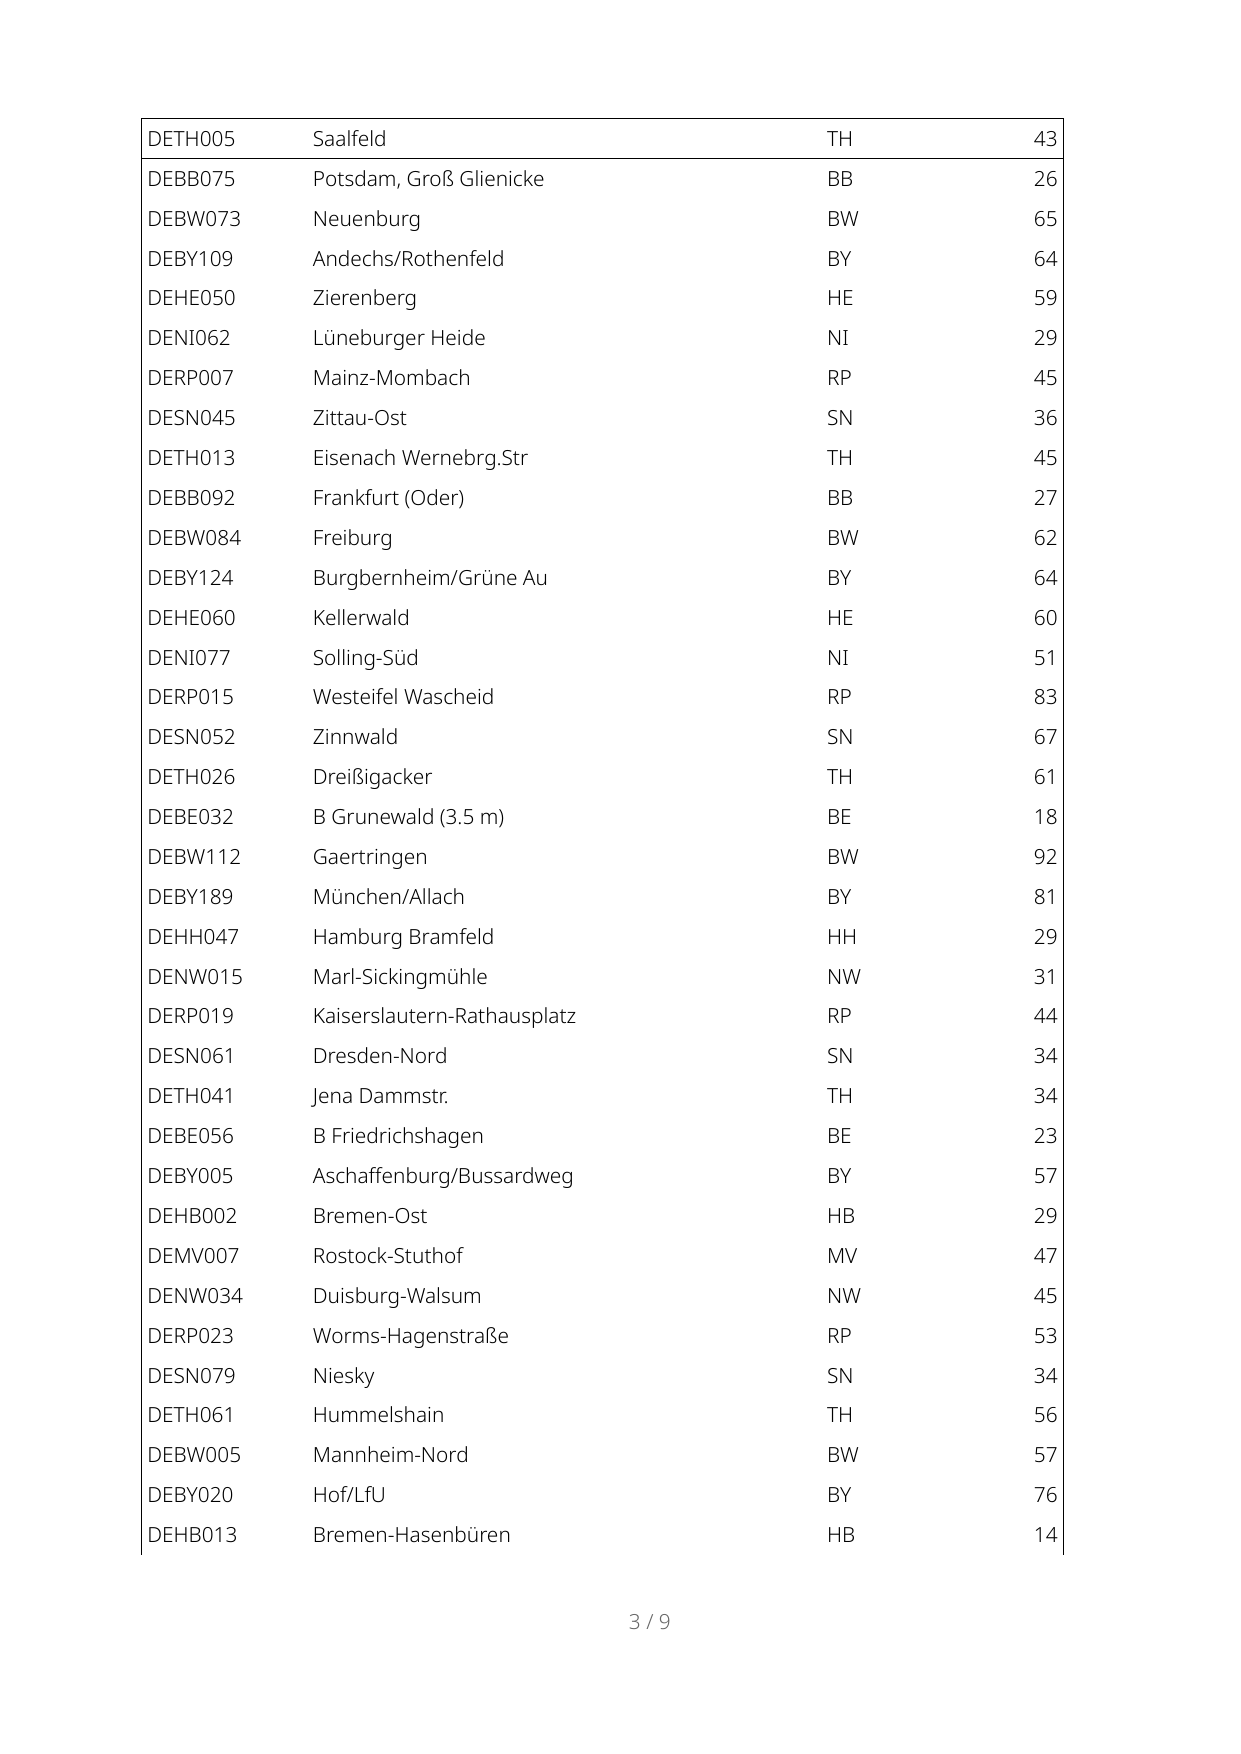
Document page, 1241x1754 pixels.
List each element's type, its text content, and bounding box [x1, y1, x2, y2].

table_cell DENW034 [142, 1275, 307, 1315]
table_cell DEHH047 [142, 916, 307, 956]
table_cell TH [821, 119, 938, 158]
table_cell DEBY124 [142, 557, 307, 597]
table_cell DERP023 [142, 1315, 307, 1355]
table_cell 44 [938, 996, 1063, 1036]
table_cell 56 [938, 1395, 1063, 1435]
table_cell DEHE060 [142, 597, 307, 637]
table_cell Solling-Süd [307, 637, 821, 677]
table_cell TH [821, 757, 938, 796]
table_cell 45 [938, 1275, 1063, 1315]
table_cell 29 [938, 1195, 1063, 1235]
table_cell TH [821, 1395, 938, 1435]
table_cell DEBW073 [142, 198, 307, 238]
table_cell Bremen-Hasenbüren [307, 1515, 821, 1554]
table_cell Lüneburger Heide [307, 318, 821, 358]
table_cell 27 [938, 477, 1063, 517]
table_cell DENI062 [142, 318, 307, 358]
table_cell Neuenburg [307, 198, 821, 238]
table_cell 51 [938, 637, 1063, 677]
table_cell 45 [938, 358, 1063, 397]
table_cell DEHE050 [142, 278, 307, 318]
table_cell 18 [938, 796, 1063, 836]
table_cell 34 [938, 1355, 1063, 1395]
table_cell BE [821, 796, 938, 836]
table_cell 34 [938, 1076, 1063, 1116]
table_cell Saalfeld [307, 119, 821, 158]
table_cell B Friedrichshagen [307, 1116, 821, 1156]
table_cell Aschaffenburg/Bussardweg [307, 1156, 821, 1195]
table_cell 83 [938, 677, 1063, 717]
table_cell Hof/LfU [307, 1475, 821, 1514]
table_cell 29 [938, 318, 1063, 358]
table_cell 47 [938, 1235, 1063, 1275]
table_cell Duisburg-Walsum [307, 1275, 821, 1315]
table_cell DEBY189 [142, 876, 307, 916]
table_cell 14 [938, 1515, 1063, 1554]
table_cell DETH061 [142, 1395, 307, 1435]
table_cell BW [821, 1435, 938, 1475]
table_cell Kellerwald [307, 597, 821, 637]
table_cell 67 [938, 717, 1063, 757]
table_cell 31 [938, 956, 1063, 996]
table_cell DETH041 [142, 1076, 307, 1116]
table_cell DETH013 [142, 438, 307, 477]
table_cell DEHB002 [142, 1195, 307, 1235]
table_cell HB [821, 1195, 938, 1235]
table_cell 53 [938, 1315, 1063, 1355]
table_cell HB [821, 1515, 938, 1554]
table_cell 57 [938, 1156, 1063, 1195]
table_cell DERP019 [142, 996, 307, 1036]
table_cell DEBB075 [142, 159, 307, 198]
table_cell DENI077 [142, 637, 307, 677]
table_cell Potsdam, Groß Glienicke [307, 159, 821, 198]
table_cell TH [821, 438, 938, 477]
table_cell 81 [938, 876, 1063, 916]
table_cell Bremen-Ost [307, 1195, 821, 1235]
table_cell Worms-Hagenstraße [307, 1315, 821, 1355]
table_cell Mannheim-Nord [307, 1435, 821, 1475]
table_cell DEHB013 [142, 1515, 307, 1554]
table_cell DERP007 [142, 358, 307, 397]
table_cell NW [821, 956, 938, 996]
table_cell DENW015 [142, 956, 307, 996]
table_cell BY [821, 876, 938, 916]
table_cell 43 [938, 119, 1063, 158]
table_cell BW [821, 517, 938, 557]
table_cell 64 [938, 238, 1063, 278]
table_cell Gaertringen [307, 836, 821, 876]
table_cell 92 [938, 836, 1063, 876]
table_cell NI [821, 318, 938, 358]
table_cell RP [821, 358, 938, 397]
table_cell SN [821, 1036, 938, 1076]
table_cell RP [821, 996, 938, 1036]
table_cell BY [821, 557, 938, 597]
table_cell Zierenberg [307, 278, 821, 318]
table_cell DEMV007 [142, 1235, 307, 1275]
table_cell 61 [938, 757, 1063, 796]
table_cell Mainz-Mombach [307, 358, 821, 397]
table_cell BB [821, 159, 938, 198]
table_cell DESN052 [142, 717, 307, 757]
table_cell Marl-Sickingmühle [307, 956, 821, 996]
table_cell RP [821, 1315, 938, 1355]
table_cell BY [821, 1475, 938, 1514]
table_cell DERP015 [142, 677, 307, 717]
table_cell DEBW112 [142, 836, 307, 876]
table_cell Eisenach Wernebrg.Str [307, 438, 821, 477]
table_cell DEBW084 [142, 517, 307, 557]
table_cell DEBE056 [142, 1116, 307, 1156]
table_cell DEBY005 [142, 1156, 307, 1195]
table_cell BB [821, 477, 938, 517]
table_cell 23 [938, 1116, 1063, 1156]
table_cell BW [821, 836, 938, 876]
table_cell Dreißigacker [307, 757, 821, 796]
table_cell DETH026 [142, 757, 307, 796]
table_cell 59 [938, 278, 1063, 318]
table_cell Hamburg Bramfeld [307, 916, 821, 956]
table_cell Zinnwald [307, 717, 821, 757]
table_cell München/Allach [307, 876, 821, 916]
table_cell SN [821, 1355, 938, 1395]
table_cell 57 [938, 1435, 1063, 1475]
table_cell Zittau-Ost [307, 398, 821, 437]
table_cell BE [821, 1116, 938, 1156]
table_cell HH [821, 916, 938, 956]
table_cell Kaiserslautern-Rathausplatz [307, 996, 821, 1036]
table_cell BW [821, 198, 938, 238]
table_cell TH [821, 1076, 938, 1116]
table_cell Frankfurt (Oder) [307, 477, 821, 517]
table_cell Hummelshain [307, 1395, 821, 1435]
table_cell 26 [938, 159, 1063, 198]
table_cell 64 [938, 557, 1063, 597]
table_cell 65 [938, 198, 1063, 238]
table_cell NW [821, 1275, 938, 1315]
table_cell HE [821, 278, 938, 318]
table_cell SN [821, 717, 938, 757]
table_cell Rostock-Stuthof [307, 1235, 821, 1275]
table_cell Dresden-Nord [307, 1036, 821, 1076]
table_cell Niesky [307, 1355, 821, 1395]
table_cell RP [821, 677, 938, 717]
table_cell SN [821, 398, 938, 437]
table_cell DEBB092 [142, 477, 307, 517]
table_cell DEBW005 [142, 1435, 307, 1475]
table_cell 76 [938, 1475, 1063, 1514]
table_cell B Grunewald (3.5 m) [307, 796, 821, 836]
table_cell 29 [938, 916, 1063, 956]
table_cell DESN079 [142, 1355, 307, 1395]
table_cell 34 [938, 1036, 1063, 1076]
table_cell Westeifel Wascheid [307, 677, 821, 717]
table_cell 45 [938, 438, 1063, 477]
table_cell DEBY020 [142, 1475, 307, 1514]
table_cell Andechs/Rothenfeld [307, 238, 821, 278]
table_cell HE [821, 597, 938, 637]
table_cell 60 [938, 597, 1063, 637]
table_cell BY [821, 1156, 938, 1195]
table_cell DETH005 [142, 119, 307, 158]
table_cell Freiburg [307, 517, 821, 557]
table_cell BY [821, 238, 938, 278]
table_cell DEBE032 [142, 796, 307, 836]
table_cell DESN061 [142, 1036, 307, 1076]
table_cell DESN045 [142, 398, 307, 437]
table_cell NI [821, 637, 938, 677]
table_cell 62 [938, 517, 1063, 557]
table_cell Jena Dammstr. [307, 1076, 821, 1116]
table_cell DEBY109 [142, 238, 307, 278]
table_cell 36 [938, 398, 1063, 437]
table_cell Burgbernheim/Grüne Au [307, 557, 821, 597]
table_cell MV [821, 1235, 938, 1275]
